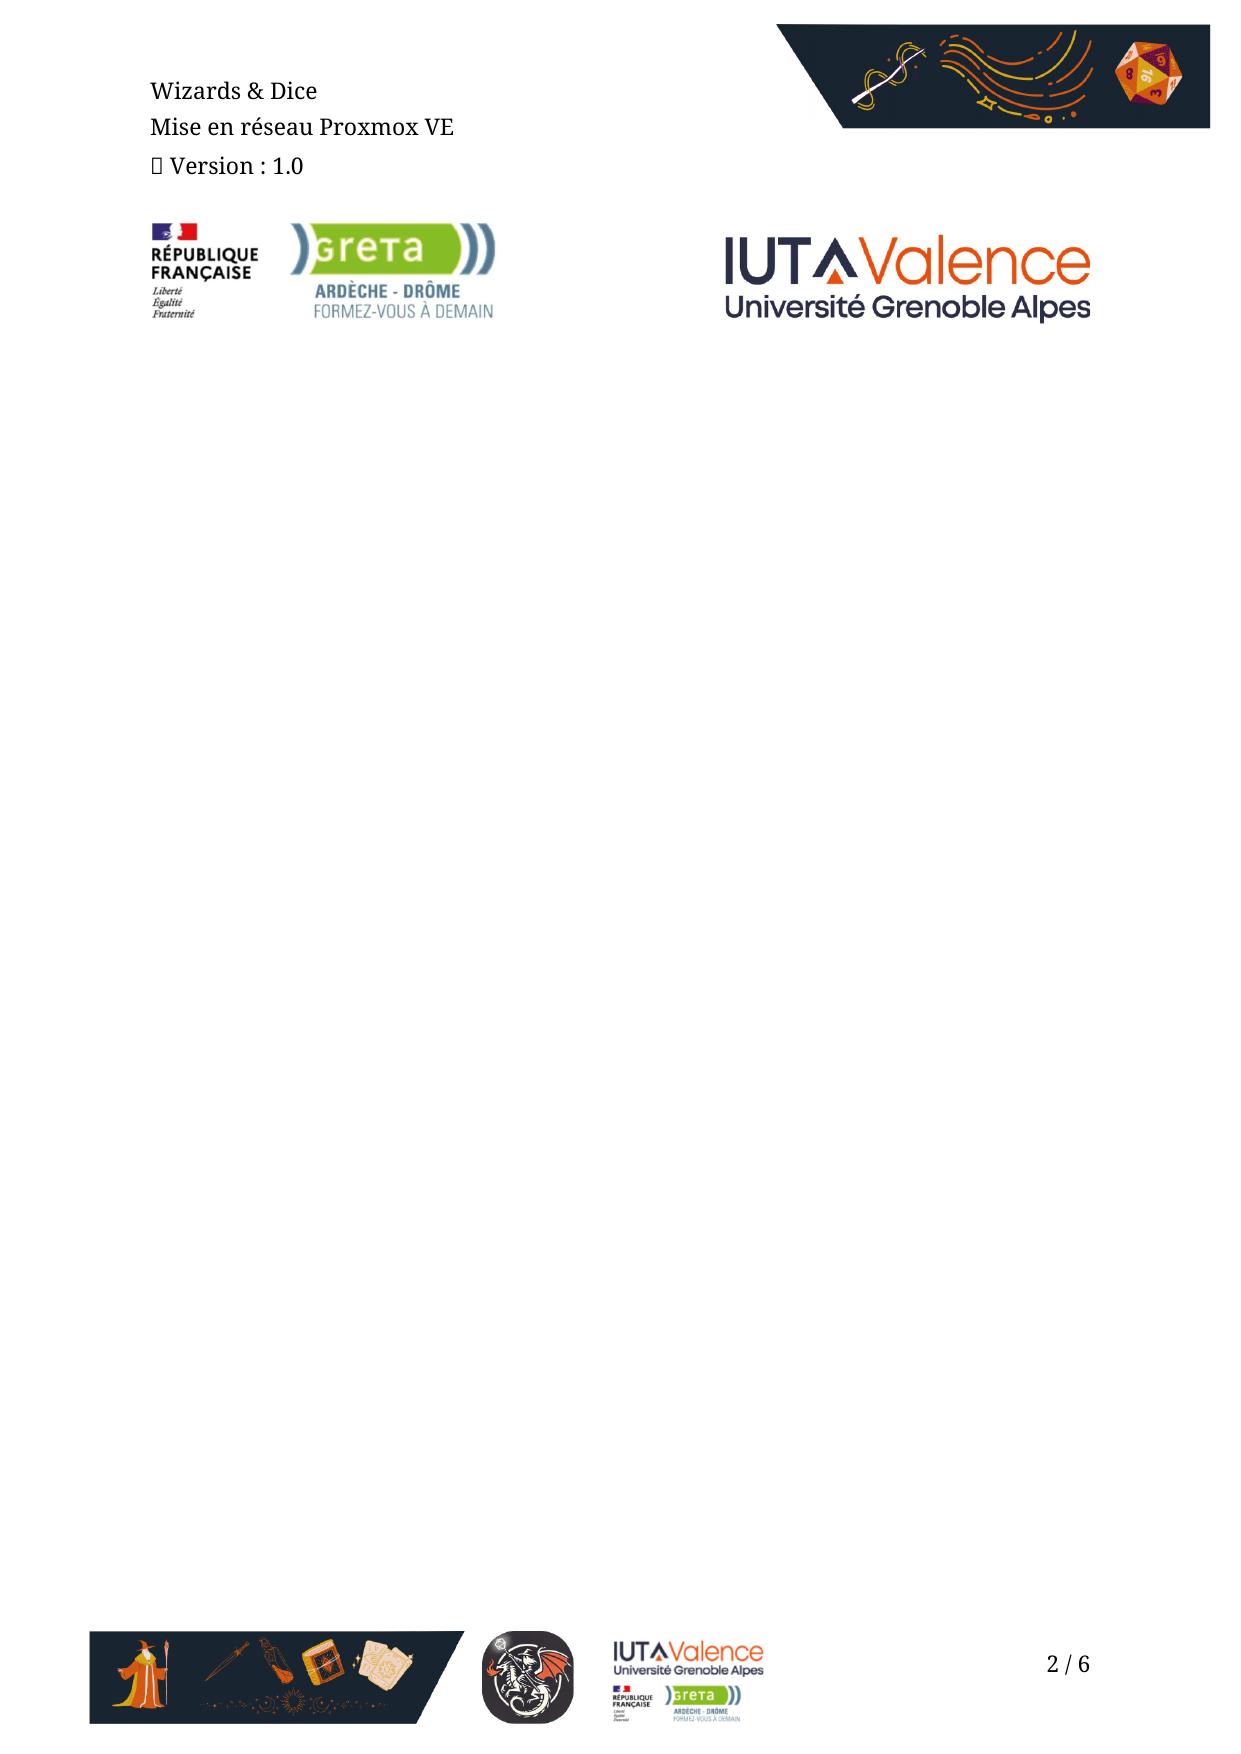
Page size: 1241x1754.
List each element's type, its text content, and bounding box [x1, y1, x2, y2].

picture [721, 232, 1091, 324]
picture [150, 221, 498, 321]
text 🔄 Version : 1.0 [150, 150, 1090, 181]
picture [771, 21, 1218, 131]
picture [81, 1620, 788, 1733]
